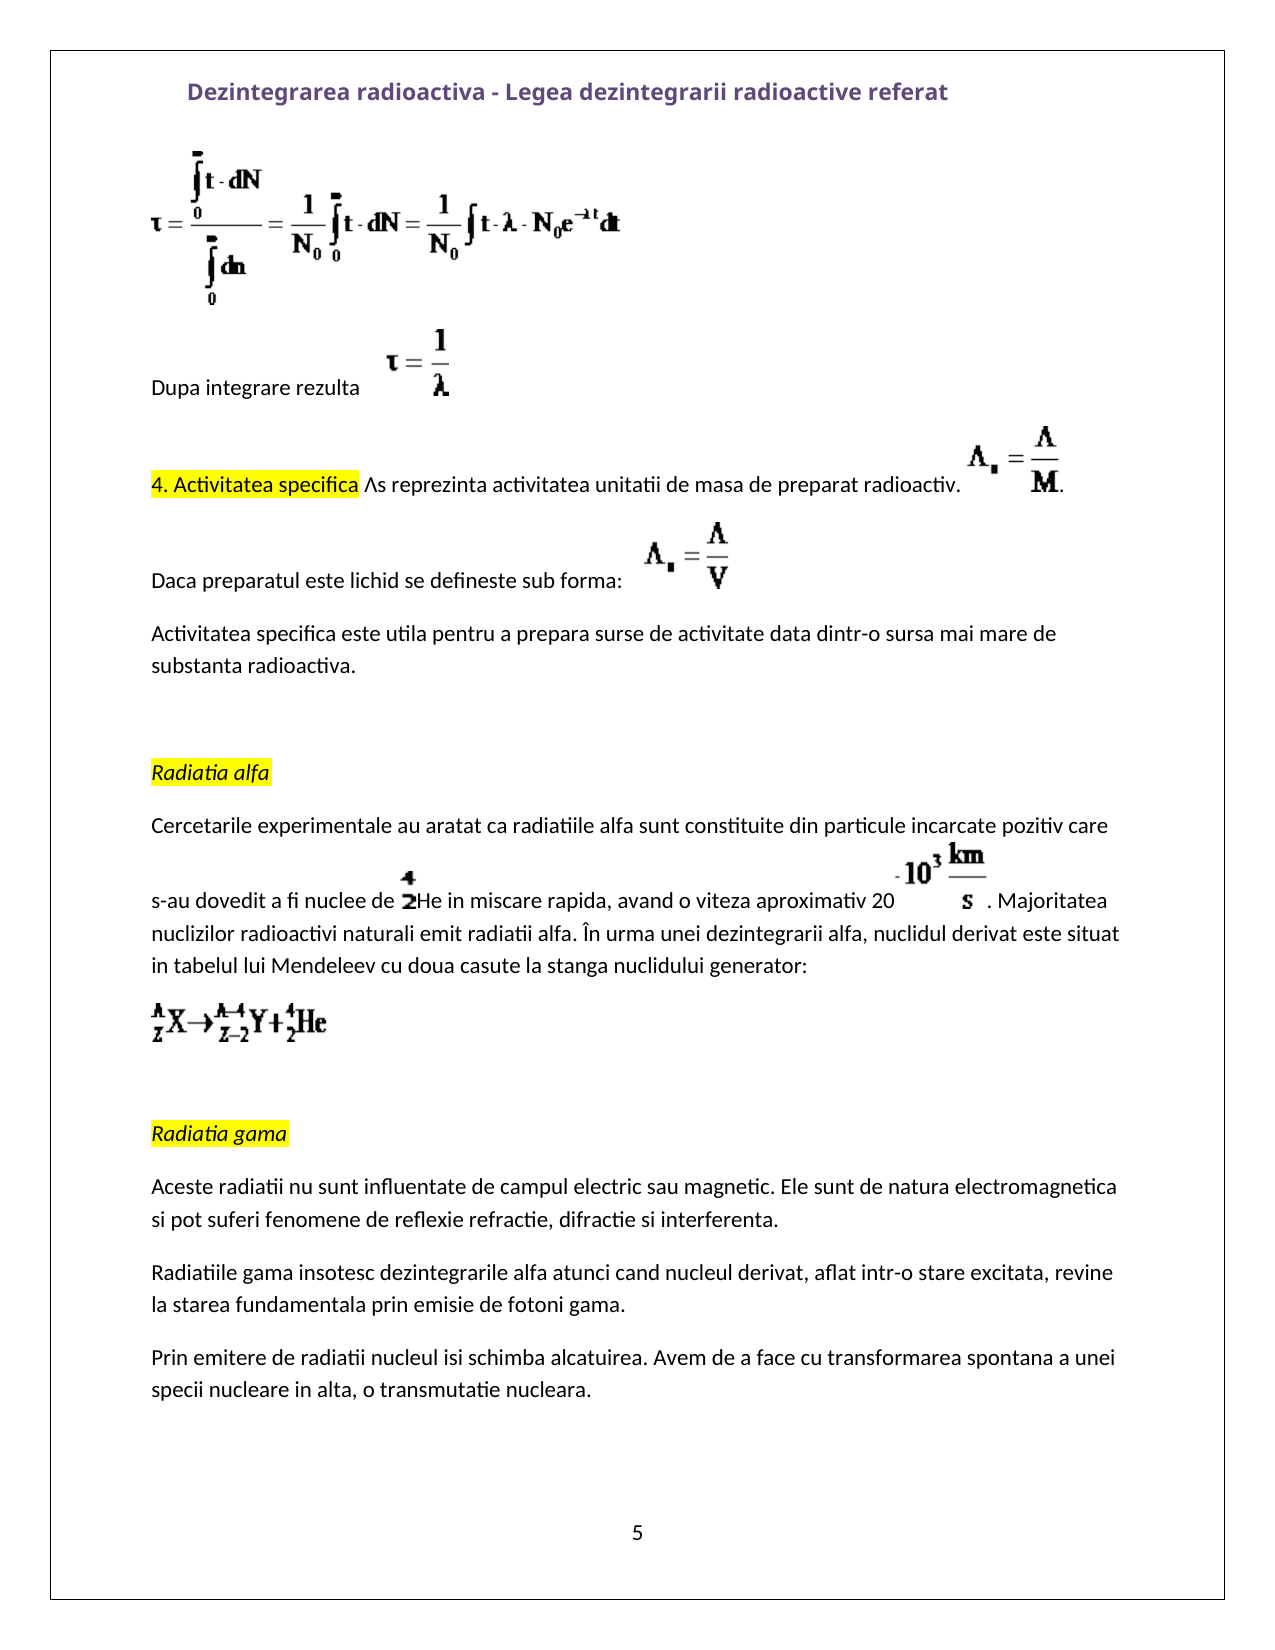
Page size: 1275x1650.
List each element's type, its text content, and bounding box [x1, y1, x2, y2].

picture [151, 1003, 327, 1042]
text Radiatia gama [151, 1119, 1124, 1147]
text Activitatea specifica este utila pentru a prepara surse de activitate data dintr-o sursa mai mare de substanta radioactiva. [151, 619, 1124, 680]
text Radiatia alfa [151, 758, 1124, 786]
picture [895, 842, 987, 909]
text Prin emitere de radiatii nucleul isi schimba alcatuirea. Avem de a face cu transformarea spontana a unei specii nucleare in alta, o transmutatie nucleara. [151, 1343, 1124, 1403]
text Dupa integrare rezulta [151, 329, 1124, 401]
text Aceste radiatii nu sunt influentate de campul electric sau magnetic. Ele sunt de natura electromagnetica si pot suferi fenomene de reflexie refractie, difractie si interferenta. [151, 1172, 1124, 1233]
text Radiatiile gama insotesc dezintegrarile alfa atunci cand nucleul derivat, aflat intr-o stare excitata, revine la starea fundamentala prin emisie de fotoni gama. [151, 1258, 1124, 1318]
text Daca preparatul este lichid se defineste sub forma: [151, 523, 1124, 594]
picture [644, 522, 729, 589]
picture [400, 871, 417, 909]
text Cercetarile experimentale au aratat ca radiatiile alfa sunt constituite din particule incarcate pozitiv care s-au dovedit a fi nuclee de He in miscare rapida, avand o viteza aproximativ 20. Majoritatea nuclizilor radioactivi naturali emit radiatii alfa. În urma unei dezintegrarii alfa, nuclidul derivat este situat in tabelul lui Mendeleev cu doua casute la stanga nuclidului generator: [151, 811, 1124, 979]
picture [967, 426, 1059, 492]
text 4. Activitatea specifica Λs reprezinta activitatea unitatii de masa de preparat radioactiv. . [151, 426, 1124, 498]
picture [386, 329, 449, 396]
picture [151, 151, 621, 305]
